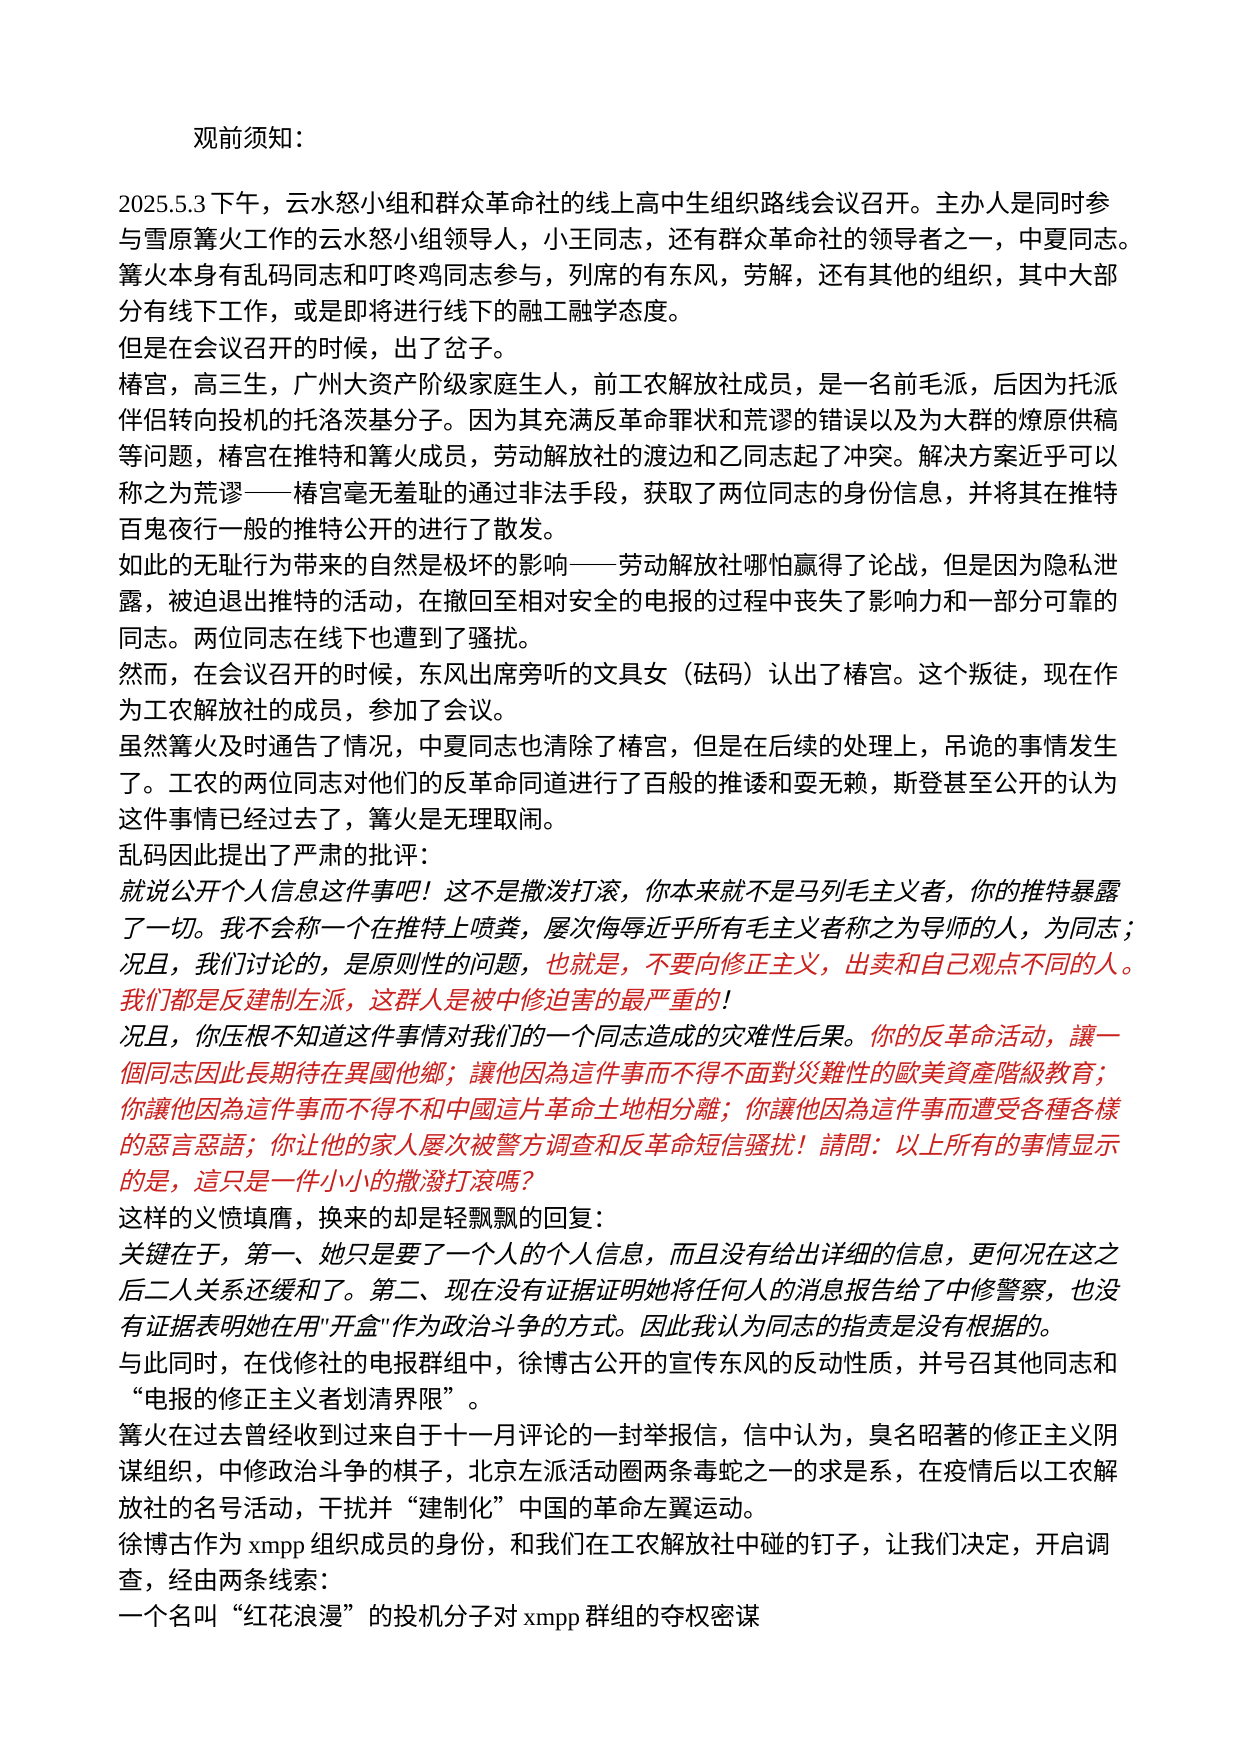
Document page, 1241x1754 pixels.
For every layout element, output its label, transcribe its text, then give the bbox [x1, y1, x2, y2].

text 这样的义愤填膺，换来的却是轻飘飘的回复： [118, 1198, 1122, 1234]
list 观前须知： [156, 118, 1122, 154]
text 与此同时，在伐修社的电报群组中，徐博古公开的宣传东风的反动性质，并号召其他同志和“电报的修正主义者划清界限”。 [118, 1343, 1122, 1416]
text 况且，你压根不知道这件事情对我们的一个同志造成的灾难性后果。你的反革命活动，讓一個同志因此長期待在異國他鄉；讓他因為這件事而不得不面對災難性的歐美資產階級教育；你讓他因為這件事而不得不和中國這片革命土地相分離；你讓他因為這件事而遭受各種各樣的惡言惡語；你让他的家人屡次被警方调查和反革命短信骚扰！請問：以上所有的事情显示的是，這只是一件小小的撒潑打滾嗎？ [118, 1017, 1122, 1198]
text 篝火本身有乱码同志和叮咚鸡同志参与，列席的有东风，劳解，还有其他的组织，其中大部分有线下工作，或是即将进行线下的融工融学态度。 [118, 256, 1122, 328]
text 篝火在过去曾经收到过来自于十一月评论的一封举报信，信中认为，臭名昭著的修正主义阴谋组织，中修政治斗争的棋子，北京左派活动圈两条毒蛇之一的求是系，在疫情后以工农解放社的名号活动，干扰并“建制化”中国的革命左翼运动。 [118, 1416, 1122, 1524]
text 如此的无耻行为带来的自然是极坏的影响——劳动解放社哪怕赢得了论战，但是因为隐私泄露，被迫退出推特的活动，在撤回至相对安全的电报的过程中丧失了影响力和一部分可靠的同志。两位同志在线下也遭到了骚扰。 [118, 546, 1122, 654]
text 椿宫，高三生，广州大资产阶级家庭生人，前工农解放社成员，是一名前毛派，后因为托派伴侣转向投机的托洛茨基分子。因为其充满反革命罪状和荒谬的错误以及为大群的燎原供稿等问题，椿宫在推特和篝火成员，劳动解放社的渡边和乙同志起了冲突。解决方案近乎可以称之为荒谬——椿宫毫无羞耻的通过非法手段，获取了两位同志的身份信息，并将其在推特百鬼夜行一般的推特公开的进行了散发。 [118, 364, 1122, 546]
text 但是在会议召开的时候，出了岔子。 [118, 328, 1122, 364]
text 一个名叫“红花浪漫”的投机分子对xmpp群组的夺权密谋 [118, 1597, 1122, 1633]
text 就说公开个人信息这件事吧！这不是撒泼打滚，你本来就不是马列毛主义者，你的推特暴露了一切。我不会称一个在推特上喷粪，屡次侮辱近乎所有毛主义者称之为导师的人，为同志；况且，我们讨论的，是原则性的问题，也就是，不要向修正主义，出卖和自己观点不同的人。我们都是反建制左派，这群人是被中修迫害的最严重的！ [118, 872, 1122, 1017]
text 乱码因此提出了严肃的批评： [118, 836, 1122, 872]
text 虽然篝火及时通告了情况，中夏同志也清除了椿宫，但是在后续的处理上，吊诡的事情发生了。工农的两位同志对他们的反革命同道进行了百般的推诿和耍无赖，斯登甚至公开的认为这件事情已经过去了，篝火是无理取闹。 [118, 727, 1122, 836]
text 然而，在会议召开的时候，东风出席旁听的文具女（砝码）认出了椿宫。这个叛徒，现在作为工农解放社的成员，参加了会议。 [118, 654, 1122, 727]
text 2025.5.3下午，云水怒小组和群众革命社的线上高中生组织路线会议召开。主办人是同时参与雪原篝火工作的云水怒小组领导人，小王同志，还有群众革命社的领导者之一，中夏同志。 [118, 183, 1122, 256]
text 徐博古作为xmpp组织成员的身份，和我们在工农解放社中碰的钉子，让我们决定，开启调查，经由两条线索： [118, 1524, 1122, 1597]
text 关键在于，第一、她只是要了一个人的个人信息，而且没有给出详细的信息，更何况在这之后二人关系还缓和了。第二、现在没有证据证明她将任何人的消息报告给了中修警察，也没有证据表明她在用"开盒"作为政治斗争的方式。因此我认为同志的指责是没有根据的。 [118, 1234, 1122, 1343]
